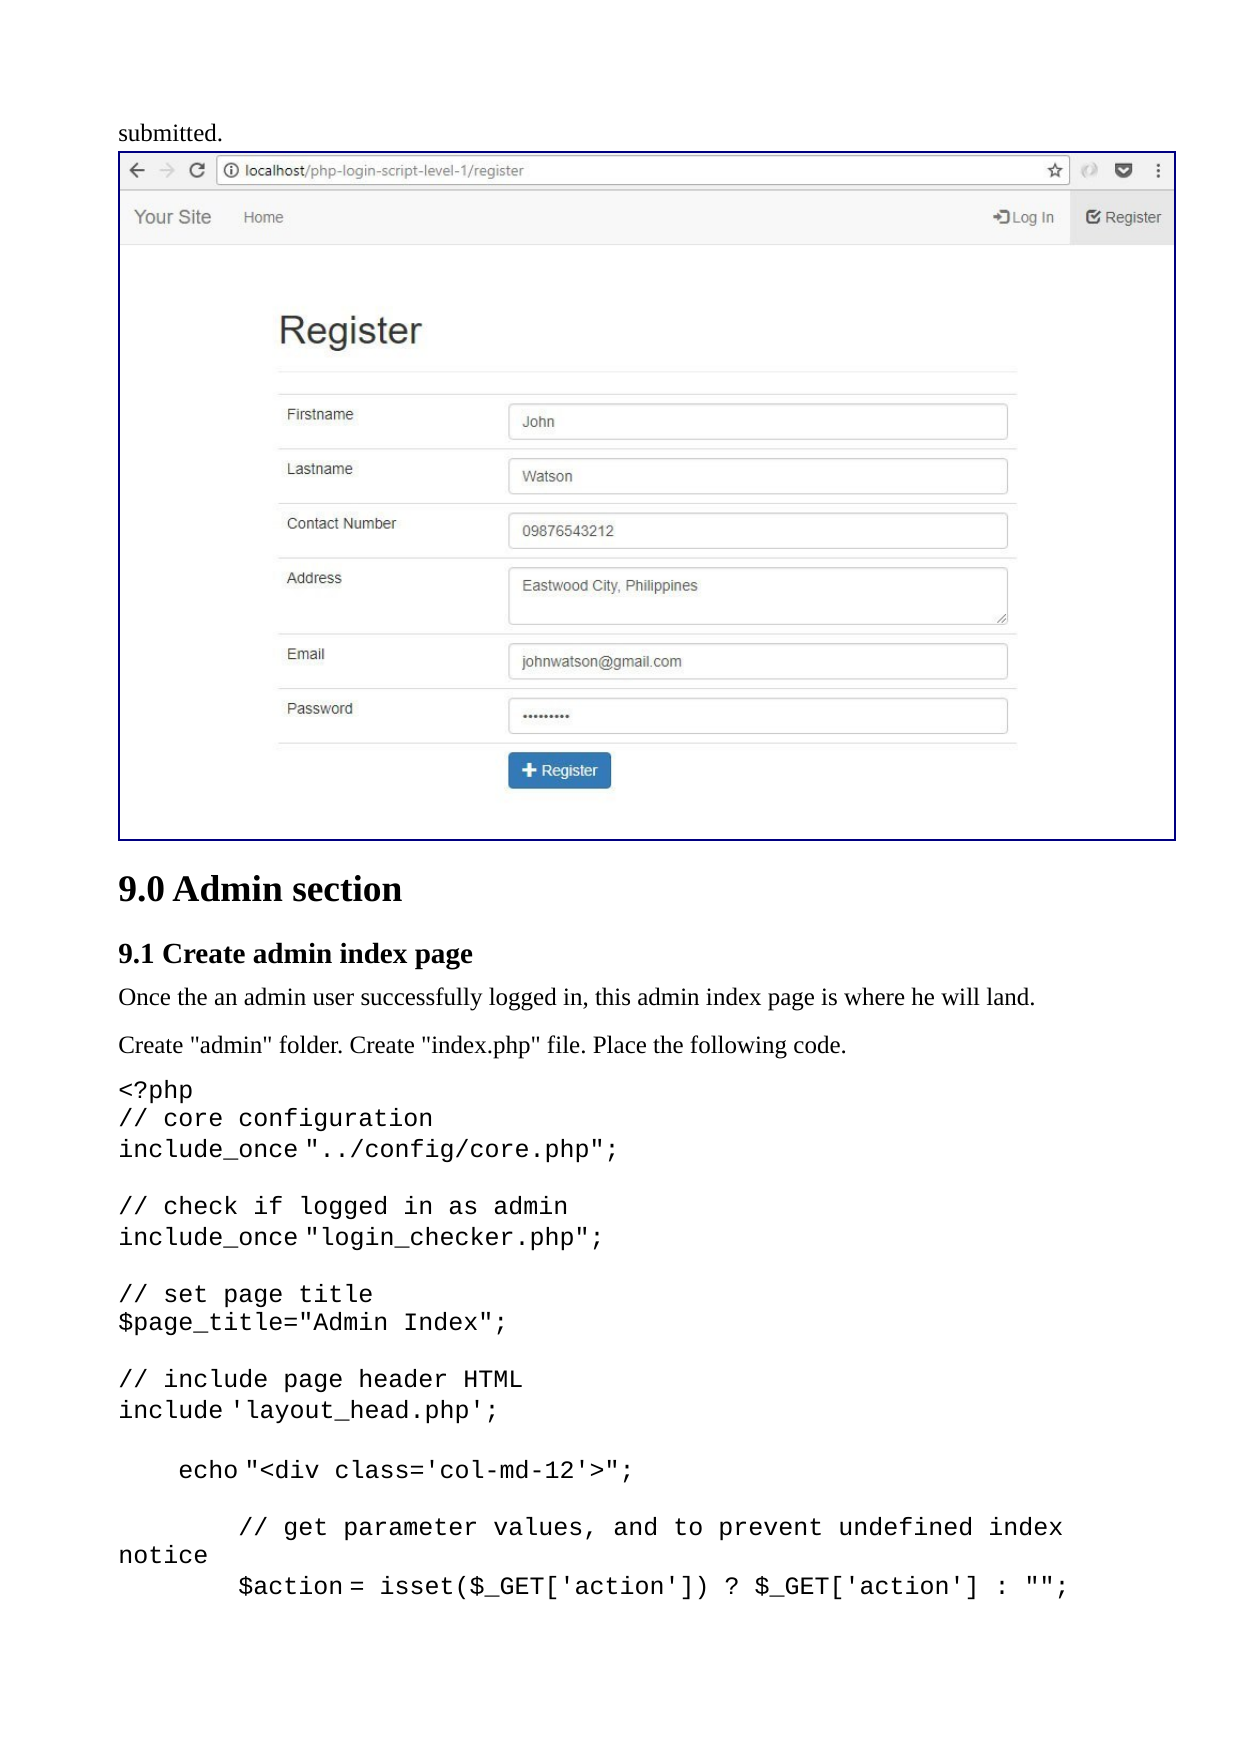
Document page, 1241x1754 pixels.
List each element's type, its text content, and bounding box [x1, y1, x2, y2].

text submitted. [118, 118, 1122, 151]
text Once the an admin user successfully logged in, this admin index page is where he will land. [118, 982, 1122, 1011]
subtitle 9.0 Admin section [118, 866, 1122, 909]
picture [120, 153, 1174, 839]
text Create "admin" folder. Create "index.php" file. Place the following code. [118, 1030, 1122, 1058]
subtitle 9.1 Create admin index page [118, 936, 1122, 970]
table_header <?php // core configuration include_once "../config/core.php"; // check if logged in as admin include_once "login_checker.php"; // set page title $page_title="Admin Index"; // include page header HTML include 'layout_head.php'; echo "<div class='col-md-12'>"; // get parameter values, and to prevent undefined index notice $action = isset($_GET['action']) ? $_GET['action'] : ""; [118, 1078, 1122, 1631]
